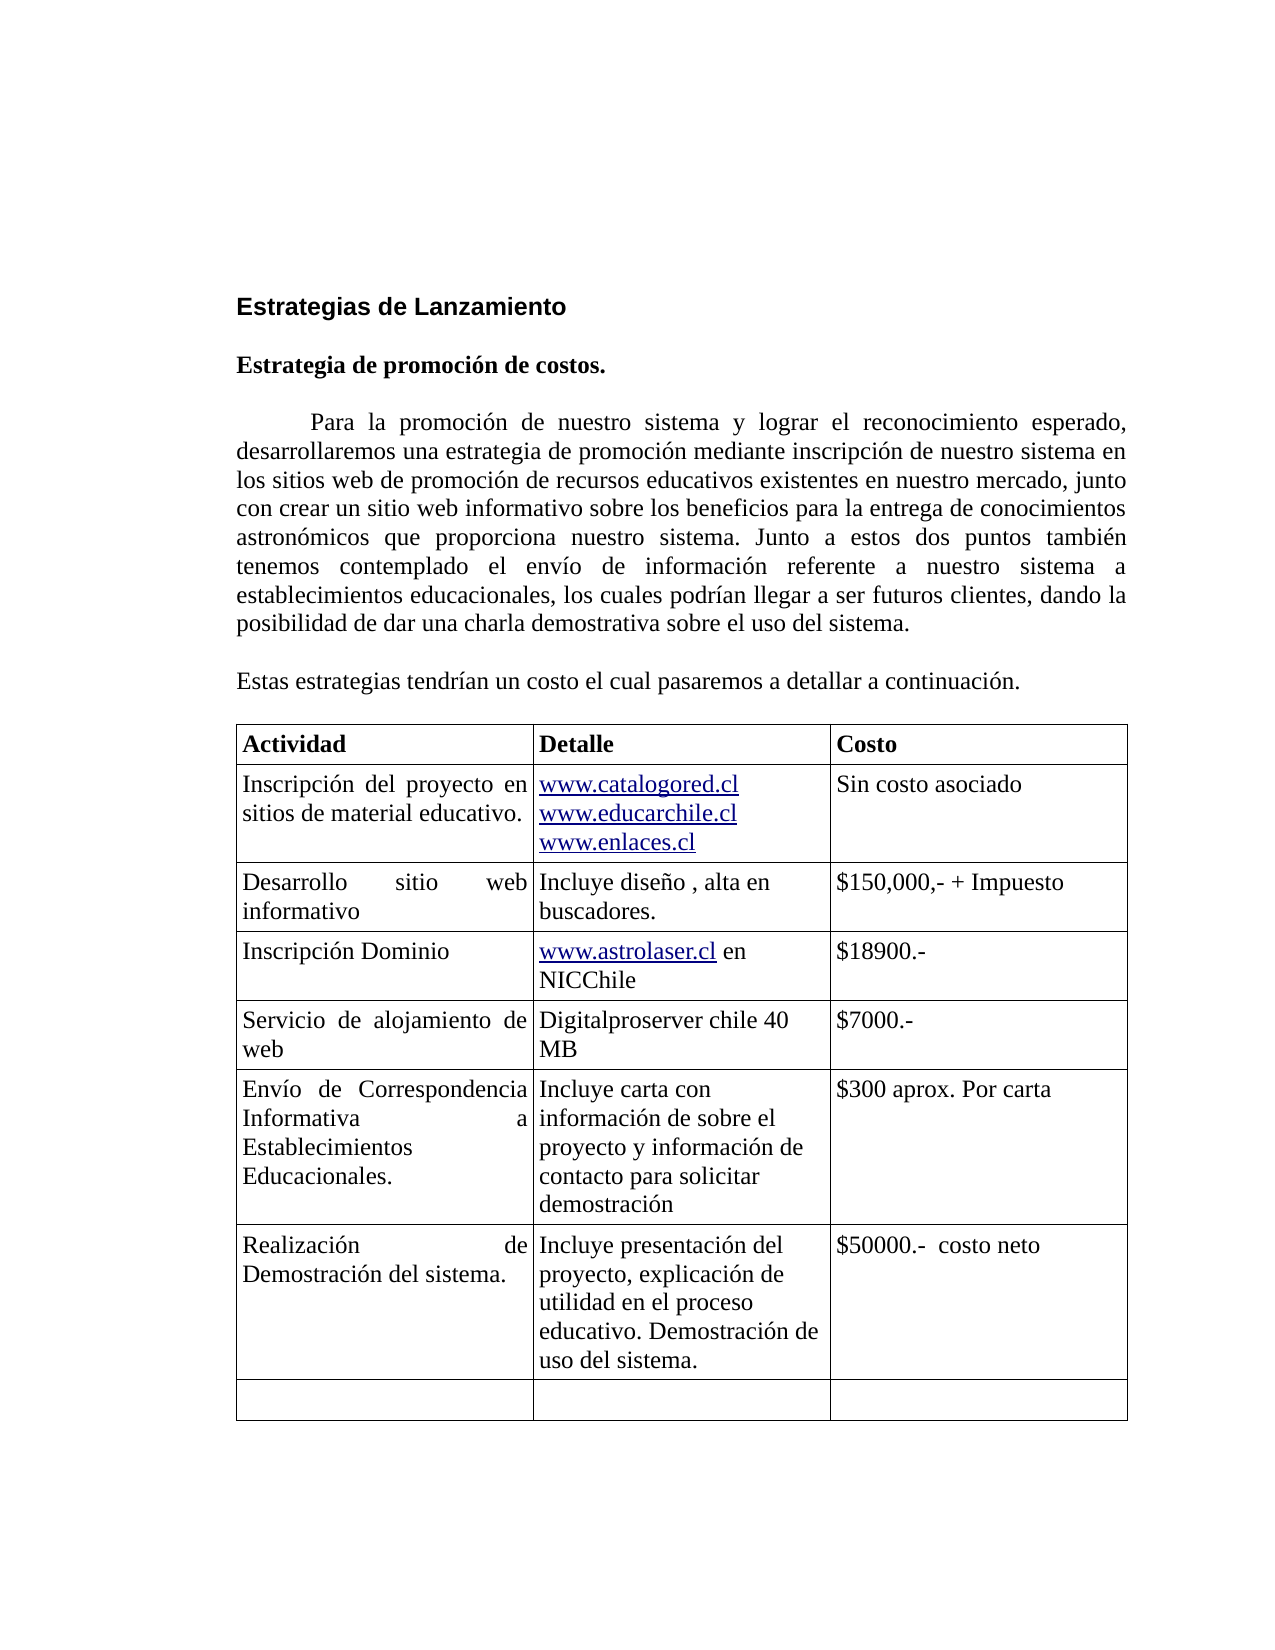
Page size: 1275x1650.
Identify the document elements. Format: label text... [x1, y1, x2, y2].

table_cell Envío de Correspondencia Informativa a Establecimientos Educacionales. [237, 1070, 533, 1224]
table_cell $50000.- costo neto [831, 1225, 1127, 1379]
table_cell Realización de Demostración del sistema. [237, 1225, 533, 1379]
table_cell Sin costo asociado [831, 765, 1127, 862]
table_cell www.catalogored.cl www.educarchile.cl www.enlaces.cl [534, 765, 830, 862]
text Para la promoción de nuestro sistema y lograr el reconocimiento esperado, desarrollaremos una estrategia de promoción mediante inscripción de nuestro sistema en los sitios web de promoción de recursos educativos existentes en nuestro mercado, junto con crear un sitio web informativo sobre los beneficios para la entrega de conocimientos astronómicos que proporciona nuestro sistema. Junto a estos dos puntos también tenemos contemplado el envío de información referente a nuestro sistema a establecimientos educacionales, los cuales podrían llegar a ser futuros clientes, dando la posibilidad de dar una charla demostrativa sobre el uso del sistema. [236, 407, 1127, 637]
table_header Costo [831, 725, 1127, 764]
table_cell Incluye presentación del proyecto, explicación de utilidad en el proceso educativo. Demostración de uso del sistema. [534, 1225, 830, 1379]
text Estrategias de Lanzamiento [236, 292, 1127, 321]
table_cell $18900.- [831, 932, 1127, 1000]
table_header Actividad [237, 725, 533, 764]
table_cell Desarrollo sitio web informativo [237, 863, 533, 931]
text Estrategia de promoción de costos. [236, 350, 1127, 378]
table_cell $150,000,- + Impuesto [831, 863, 1127, 931]
table_cell www.astrolaser.cl en NICChile [534, 932, 830, 1000]
table_cell [831, 1380, 1127, 1420]
table_cell $7000.- [831, 1001, 1127, 1069]
table_cell $300 aprox. Por carta [831, 1070, 1127, 1224]
table_cell [534, 1380, 830, 1420]
text Estas estrategias tendrían un costo el cual pasaremos a detallar a continuación. [236, 666, 1127, 695]
table_cell [237, 1380, 533, 1420]
table_header Detalle [534, 725, 830, 764]
table_cell Incluye carta con información de sobre el proyecto y información de contacto para solicitar demostración [534, 1070, 830, 1224]
table_cell Incluye diseño , alta en buscadores. [534, 863, 830, 931]
table_cell Servicio de alojamiento de web [237, 1001, 533, 1069]
table_cell Digitalproserver chile 40 MB [534, 1001, 830, 1069]
table_cell Inscripción del proyecto en sitios de material educativo. [237, 765, 533, 862]
table_cell Inscripción Dominio [237, 932, 533, 1000]
